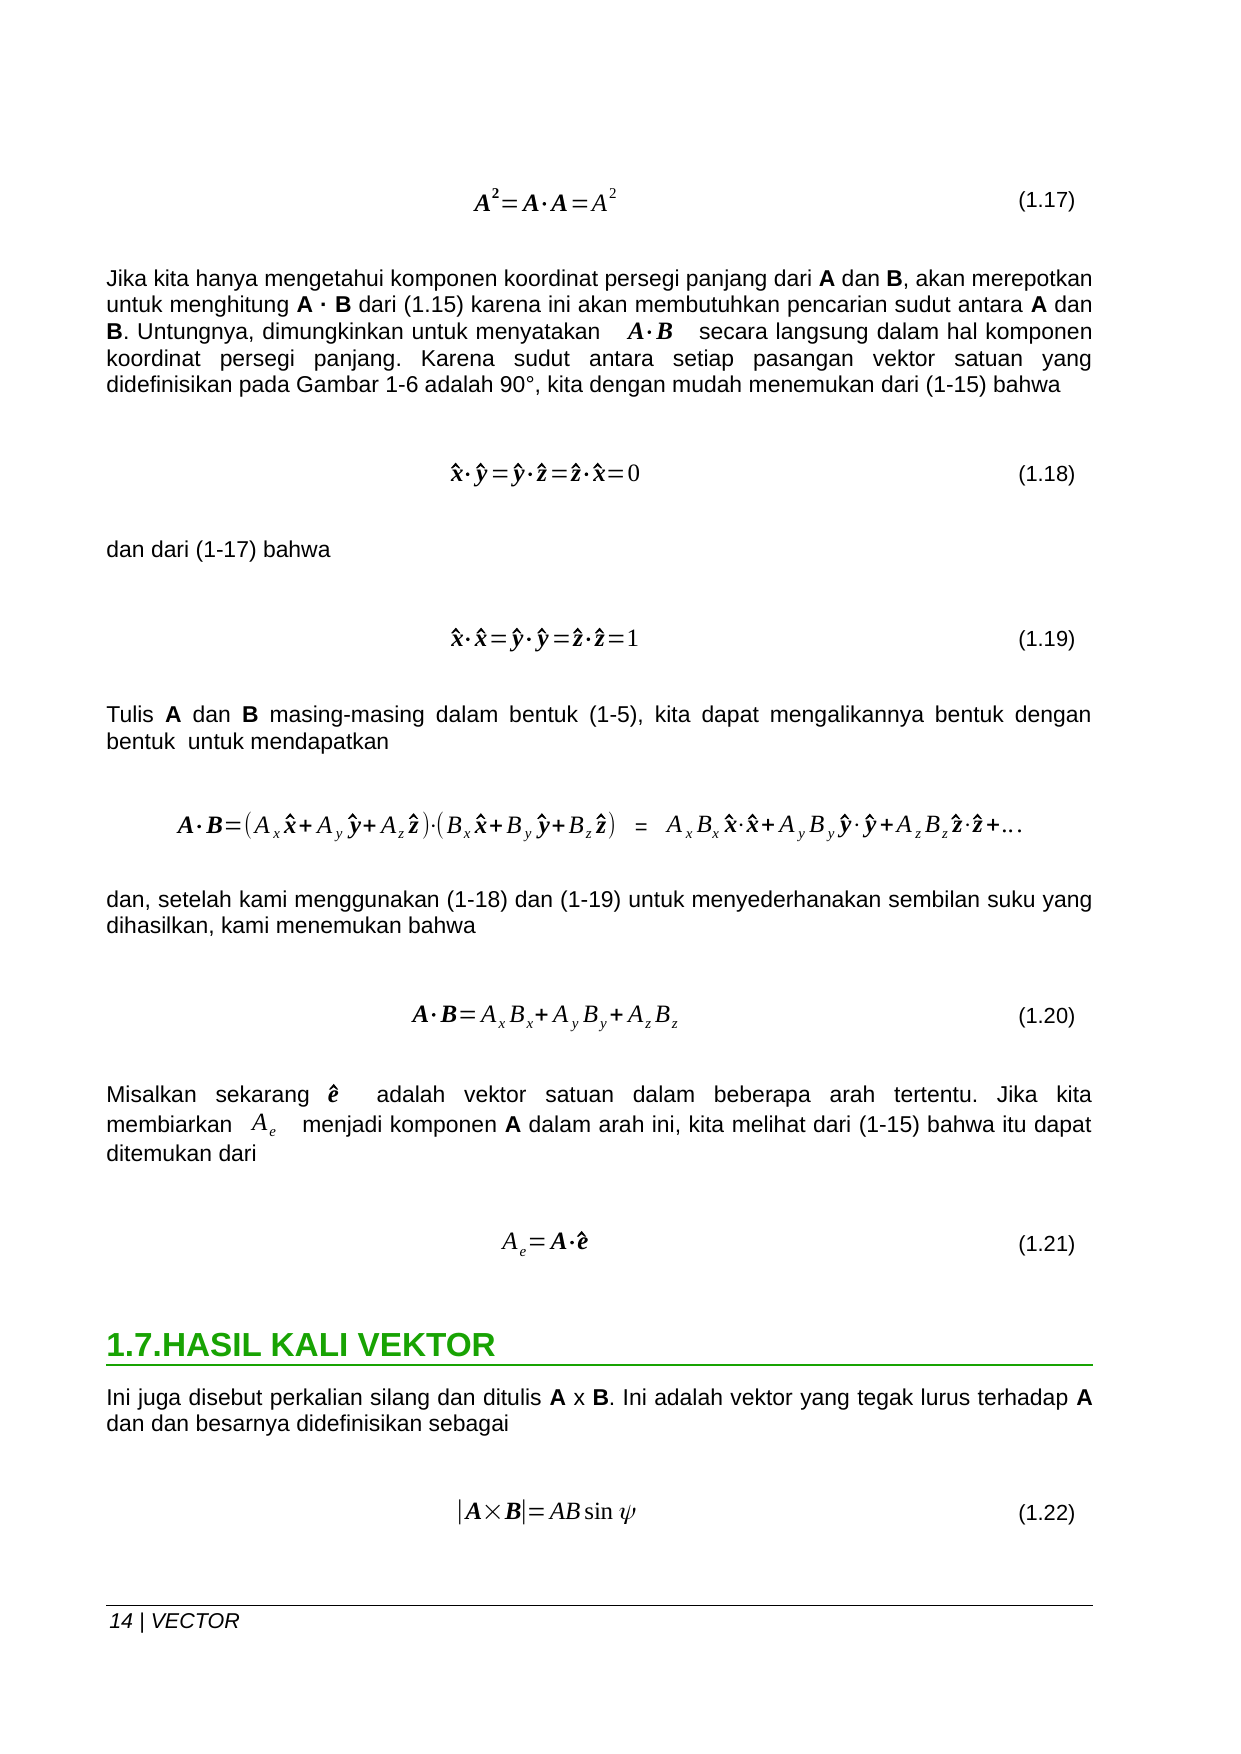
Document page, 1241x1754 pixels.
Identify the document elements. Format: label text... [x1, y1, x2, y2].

table_header [106, 990, 983, 1042]
table_header (1.17) [983, 174, 1093, 226]
text Ini juga disebut perkalian silang dan ditulis A x B. Ini adalah vektor yang tegak lurus terhadap A dan dan besarnya didefinisikan sebagai [106, 1384, 1093, 1436]
table_header (1.21) [983, 1218, 1093, 1270]
table_header (1.18) [983, 449, 1093, 498]
text = [118, 810, 1081, 842]
table_header (1.20) [983, 990, 1093, 1042]
table_header (1.19) [983, 614, 1093, 663]
table_header [106, 1218, 983, 1270]
table_header (1.22) [983, 1488, 1093, 1537]
text dan dari (1-17) bahwa [106, 536, 1093, 563]
table_header [106, 614, 983, 663]
table_header [106, 449, 983, 498]
text Jika kita hanya mengetahui komponen koordinat persegi panjang dari A dan B, akan merepotkan untuk menghitung A · B dari (1.15) karena ini akan membutuhkan pencarian sudut antara A dan B. Untungnya, dimungkinkan untuk menyatakan secara langsung dalam hal komponen koordinat persegi panjang. Karena sudut antara setiap pasangan vektor satuan yang didefinisikan pada Gambar 1-6 adalah 90°, kita dengan mudah menemukan dari (1-15) bahwa [106, 265, 1093, 398]
text Tulis A dan B masing-masing dalam bentuk (1-5), kita dapat mengalikannya bentuk dengan bentuk untuk mendapatkan [106, 701, 1093, 754]
subtitle HASIL KALI VEKTOR [106, 1326, 1093, 1364]
table_header [106, 1488, 983, 1537]
text dan, setelah kami menggunakan (1-18) dan (1-19) untuk menyederhanakan sembilan suku yang dihasilkan, kami menemukan bahwa [106, 886, 1093, 938]
text Misalkan sekarang adalah vektor satuan dalam beberapa arah tertentu. Jika kita membiarkan menjadi komponen A dalam arah ini, kita melihat dari (1-15) bahwa itu dapat ditemukan dari [106, 1081, 1093, 1166]
table_header [106, 174, 983, 226]
